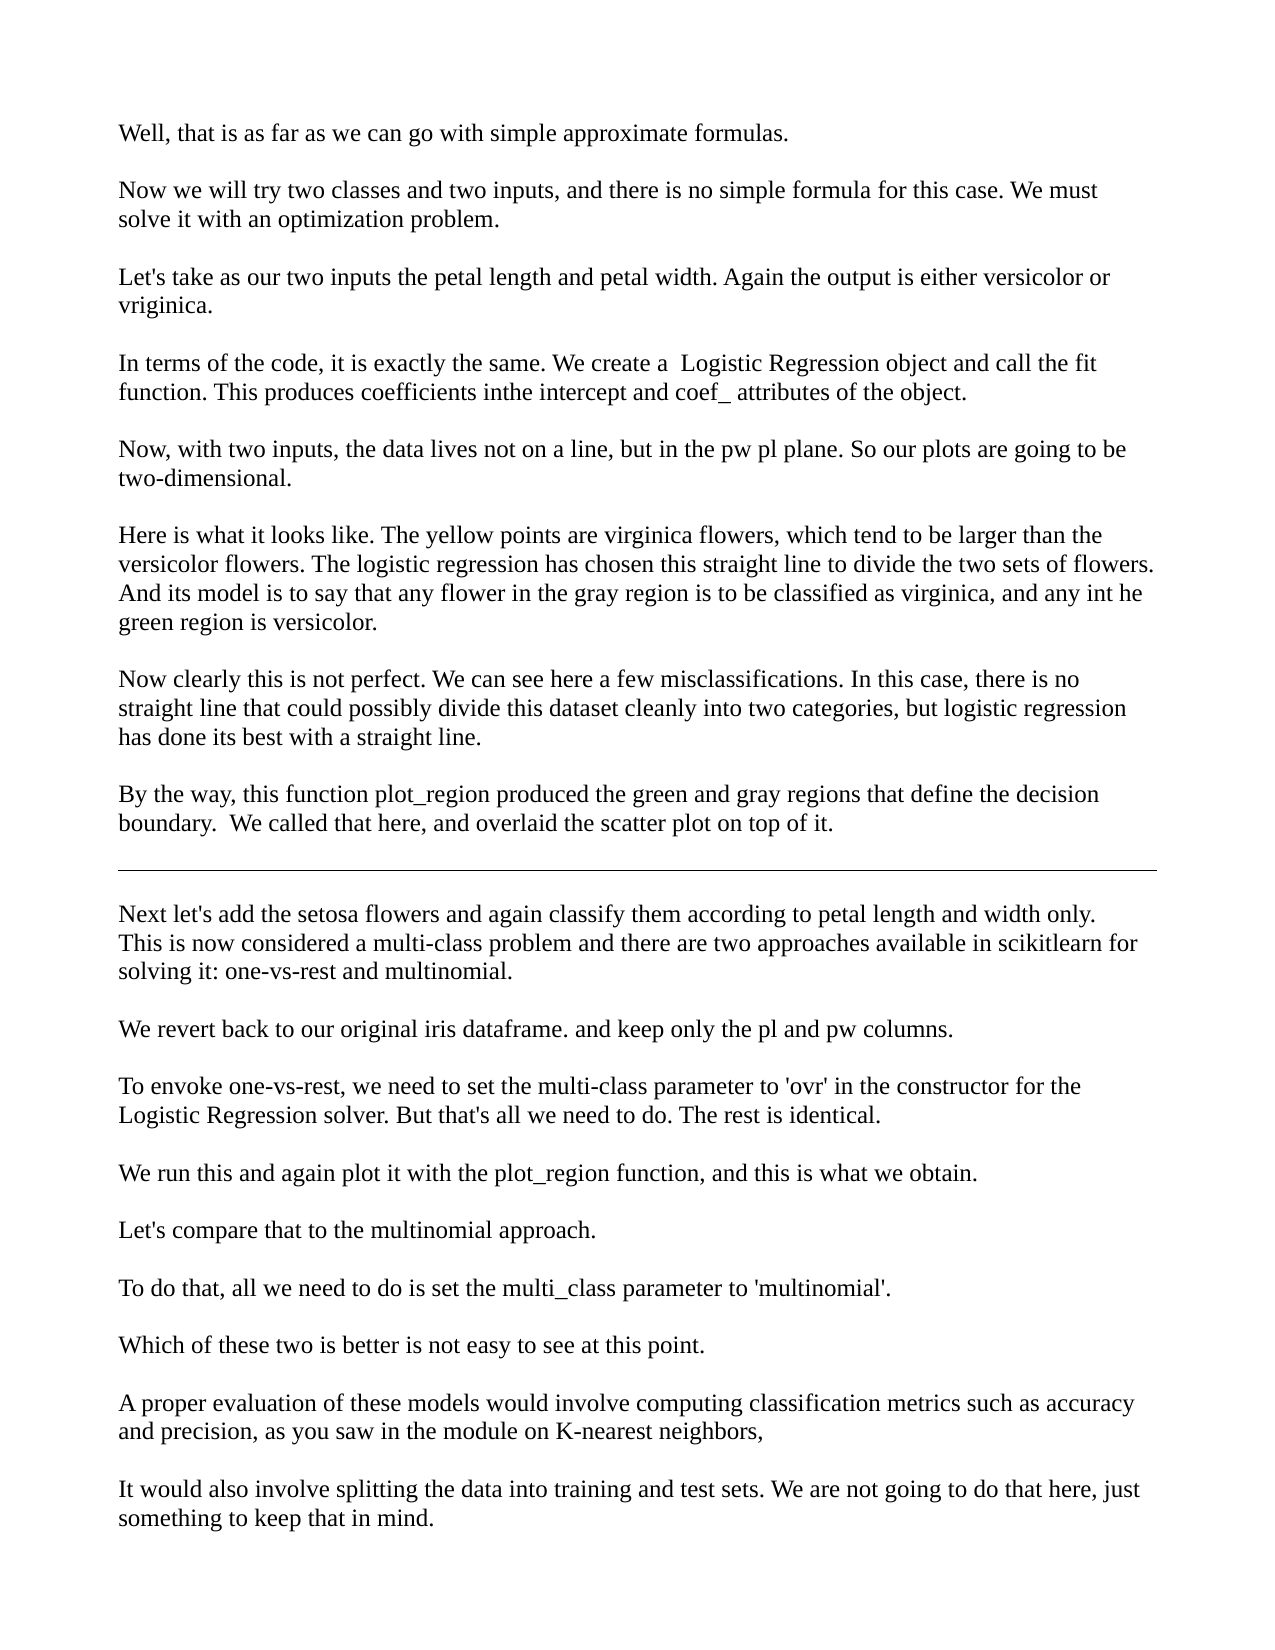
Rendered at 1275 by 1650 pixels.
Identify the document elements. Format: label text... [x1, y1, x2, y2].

text Now clearly this is not perfect. We can see here a few misclassifications. In this case, there is no straight line that could possibly divide this dataset cleanly into two categories, but logistic regression has done its best with a straight line. [118, 664, 1157, 751]
text Now, with two inputs, the data lives not on a line, but in the pw pl plane. So our plots are going to be two-dimensional. [118, 434, 1157, 492]
text To do that, all we need to do is set the multi_class parameter to 'multinomial'. [118, 1273, 1157, 1301]
text Here is what it looks like. The yellow points are virginica flowers, which tend to be larger than the versicolor flowers. The logistic regression has chosen this straight line to divide the two sets of flowers. And its model is to say that any flower in the gray region is to be classified as virginica, and any int he green region is versicolor. [118, 521, 1157, 636]
text We run this and again plot it with the plot_region function, and this is what we obtain. [118, 1158, 1157, 1186]
text Which of these two is better is not easy to see at this point. [118, 1330, 1157, 1359]
text Let's take as our two inputs the petal length and petal width. Again the output is either versicolor or vriginica. [118, 262, 1157, 319]
text Let's compare that to the multinomial approach. [118, 1215, 1157, 1244]
text A proper evaluation of these models would involve computing classification metrics such as accuracy and precision, as you saw in the module on K-nearest neighbors, [118, 1388, 1157, 1445]
text This is now considered a multi-class problem and there are two approaches available in scikitlearn for solving it: one-vs-rest and multinomial. [118, 928, 1157, 985]
text Next let's add the setosa flowers and again classify them according to petal length and width only. [118, 899, 1157, 928]
text We revert back to our original iris dataframe. and keep only the pl and pw columns. [118, 1014, 1157, 1043]
text It would also involve splitting the data into training and test sets. We are not going to do that here, just something to keep that in mind. [118, 1474, 1157, 1531]
text Now we will try two classes and two inputs, and there is no simple formula for this case. We must solve it with an optimization problem. [118, 176, 1157, 233]
text Well, that is as far as we can go with simple approximate formulas. [118, 118, 1157, 147]
text To envoke one-vs-rest, we need to set the multi-class parameter to 'ovr' in the constructor for the Logistic Regression solver. But that's all we need to do. The rest is identical. [118, 1071, 1157, 1129]
text By the way, this function plot_region produced the green and gray regions that define the decision boundary. We called that here, and overlaid the scatter plot on top of it. [118, 779, 1157, 837]
text In terms of the code, it is exactly the same. We create a Logistic Regression object and call the fit function. This produces coefficients inthe intercept and coef_ attributes of the object. [118, 348, 1157, 406]
